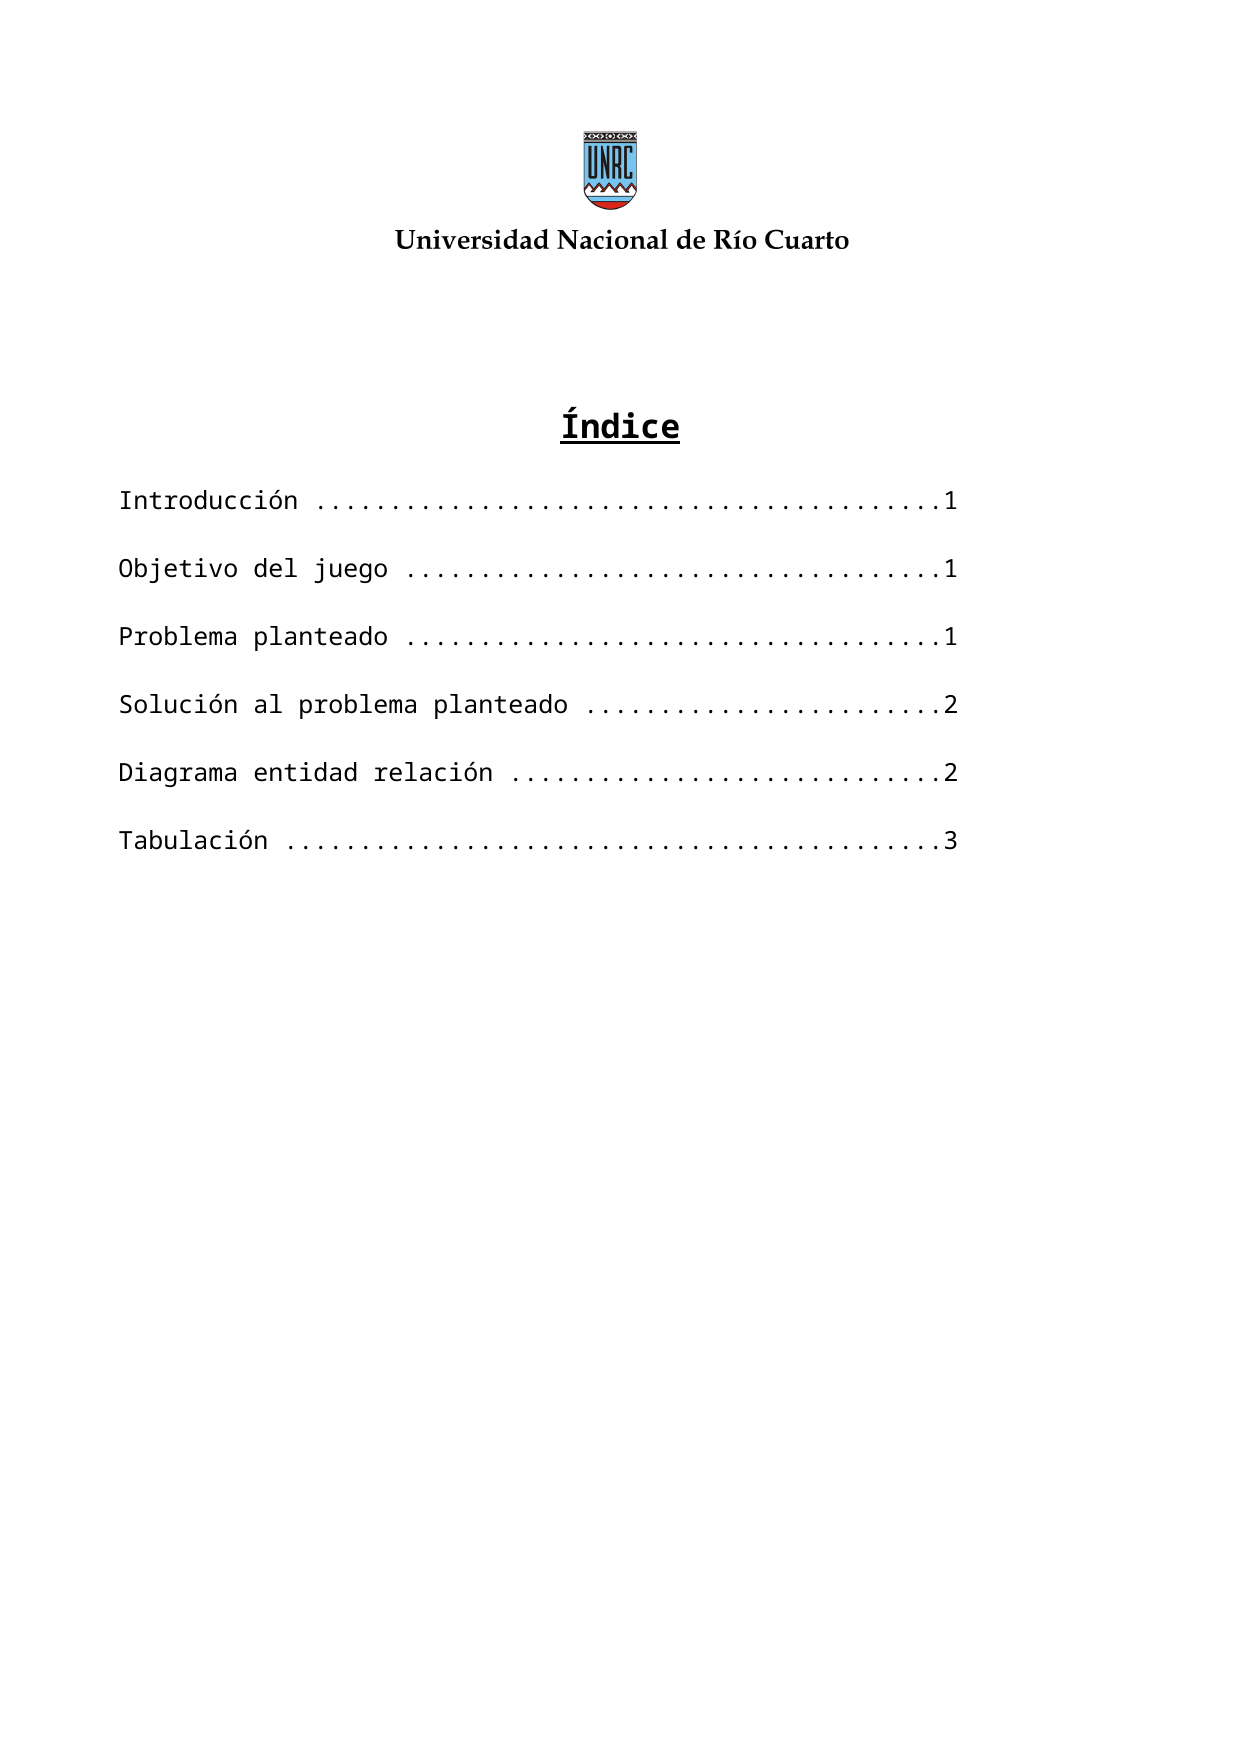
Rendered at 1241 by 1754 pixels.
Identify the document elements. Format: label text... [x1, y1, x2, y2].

text Tabulación ............................................3 [118, 823, 1122, 857]
text Diagrama entidad relación .............................2 [118, 755, 1122, 789]
text Índice [118, 403, 1122, 448]
text Problema planteado ....................................1 [118, 618, 1122, 653]
text Objetivo del juego ....................................1 [118, 550, 1122, 584]
text Introducción ..........................................1 [118, 482, 1122, 516]
text Solución al problema planteado ........................2 [118, 687, 1122, 721]
picture [126, 129, 1130, 267]
